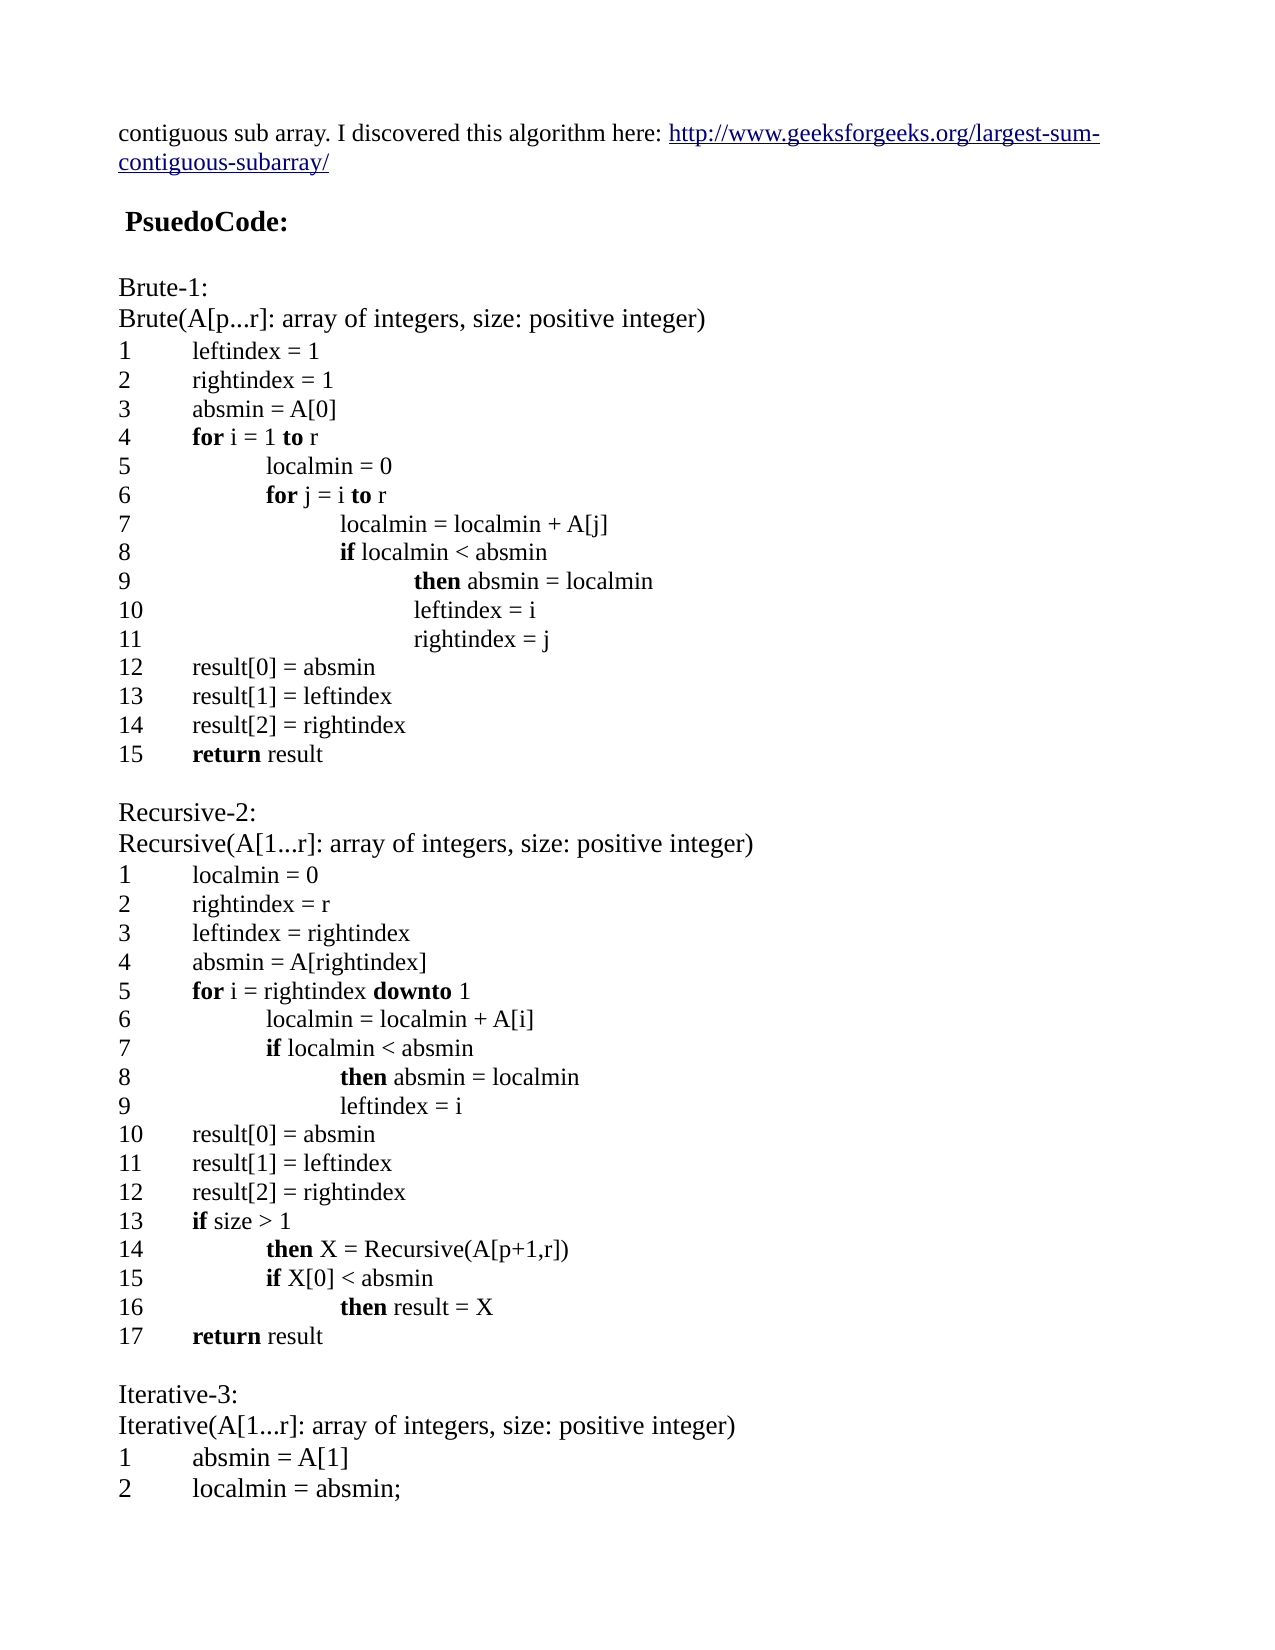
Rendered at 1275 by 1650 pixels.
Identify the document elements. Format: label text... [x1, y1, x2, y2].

text 8 if localmin < absmin [118, 537, 1157, 566]
text 4 absmin = A[rightindex] [118, 947, 1157, 976]
text 3 leftindex = rightindex [118, 918, 1157, 947]
text Recursive(A[1...r]: array of integers, size: positive integer) [118, 827, 1157, 858]
text PsuedoCode: [118, 204, 1157, 238]
text 8 then absmin = localmin [118, 1062, 1157, 1091]
text 10 leftindex = i [118, 595, 1157, 624]
text Brute-1: [118, 271, 1157, 303]
text 2 localmin = absmin; [118, 1472, 1157, 1503]
text 16 then result = X [118, 1292, 1157, 1321]
text 10 result[0] = absmin [118, 1119, 1157, 1148]
text 11 result[1] = leftindex [118, 1148, 1157, 1177]
text 1 leftindex = 1 [118, 334, 1157, 365]
text 9 leftindex = i [118, 1091, 1157, 1119]
text contiguous sub array. I discovered this algorithm here: http://www.geeksforgeeks.org/largest-sum-contiguous-subarray/ [118, 118, 1157, 176]
text 13 if size > 1 [118, 1206, 1157, 1234]
text 17 return result [118, 1321, 1157, 1349]
text 1 localmin = 0 [118, 858, 1157, 889]
text 5 for i = rightindex downto 1 [118, 976, 1157, 1004]
text 12 result[0] = absmin [118, 652, 1157, 681]
text 7 localmin = localmin + A[j] [118, 509, 1157, 537]
text 15 if X[0] < absmin [118, 1263, 1157, 1292]
text 2 rightindex = r [118, 889, 1157, 918]
text Iterative-3: [118, 1378, 1157, 1409]
text 11 rightindex = j [118, 624, 1157, 652]
text 13 result[1] = leftindex [118, 681, 1157, 710]
text 15 return result [118, 739, 1157, 767]
text 14 then X = Recursive(A[p+1,r]) [118, 1234, 1157, 1263]
text 1 absmin = A[1] [118, 1441, 1157, 1472]
text 6 localmin = localmin + A[i] [118, 1004, 1157, 1033]
text Recursive-2: [118, 796, 1157, 827]
text 3 absmin = A[0] [118, 394, 1157, 422]
text 5 localmin = 0 [118, 451, 1157, 480]
text 6 for j = i to r [118, 480, 1157, 509]
text 12 result[2] = rightindex [118, 1177, 1157, 1206]
text Iterative(A[1...r]: array of integers, size: positive integer) [118, 1409, 1157, 1441]
text 4 for i = 1 to r [118, 422, 1157, 451]
text Brute(A[p...r]: array of integers, size: positive integer) [118, 303, 1157, 334]
text 2 rightindex = 1 [118, 365, 1157, 394]
text 7 if localmin < absmin [118, 1033, 1157, 1062]
text 9 then absmin = localmin [118, 566, 1157, 595]
text 14 result[2] = rightindex [118, 710, 1157, 739]
